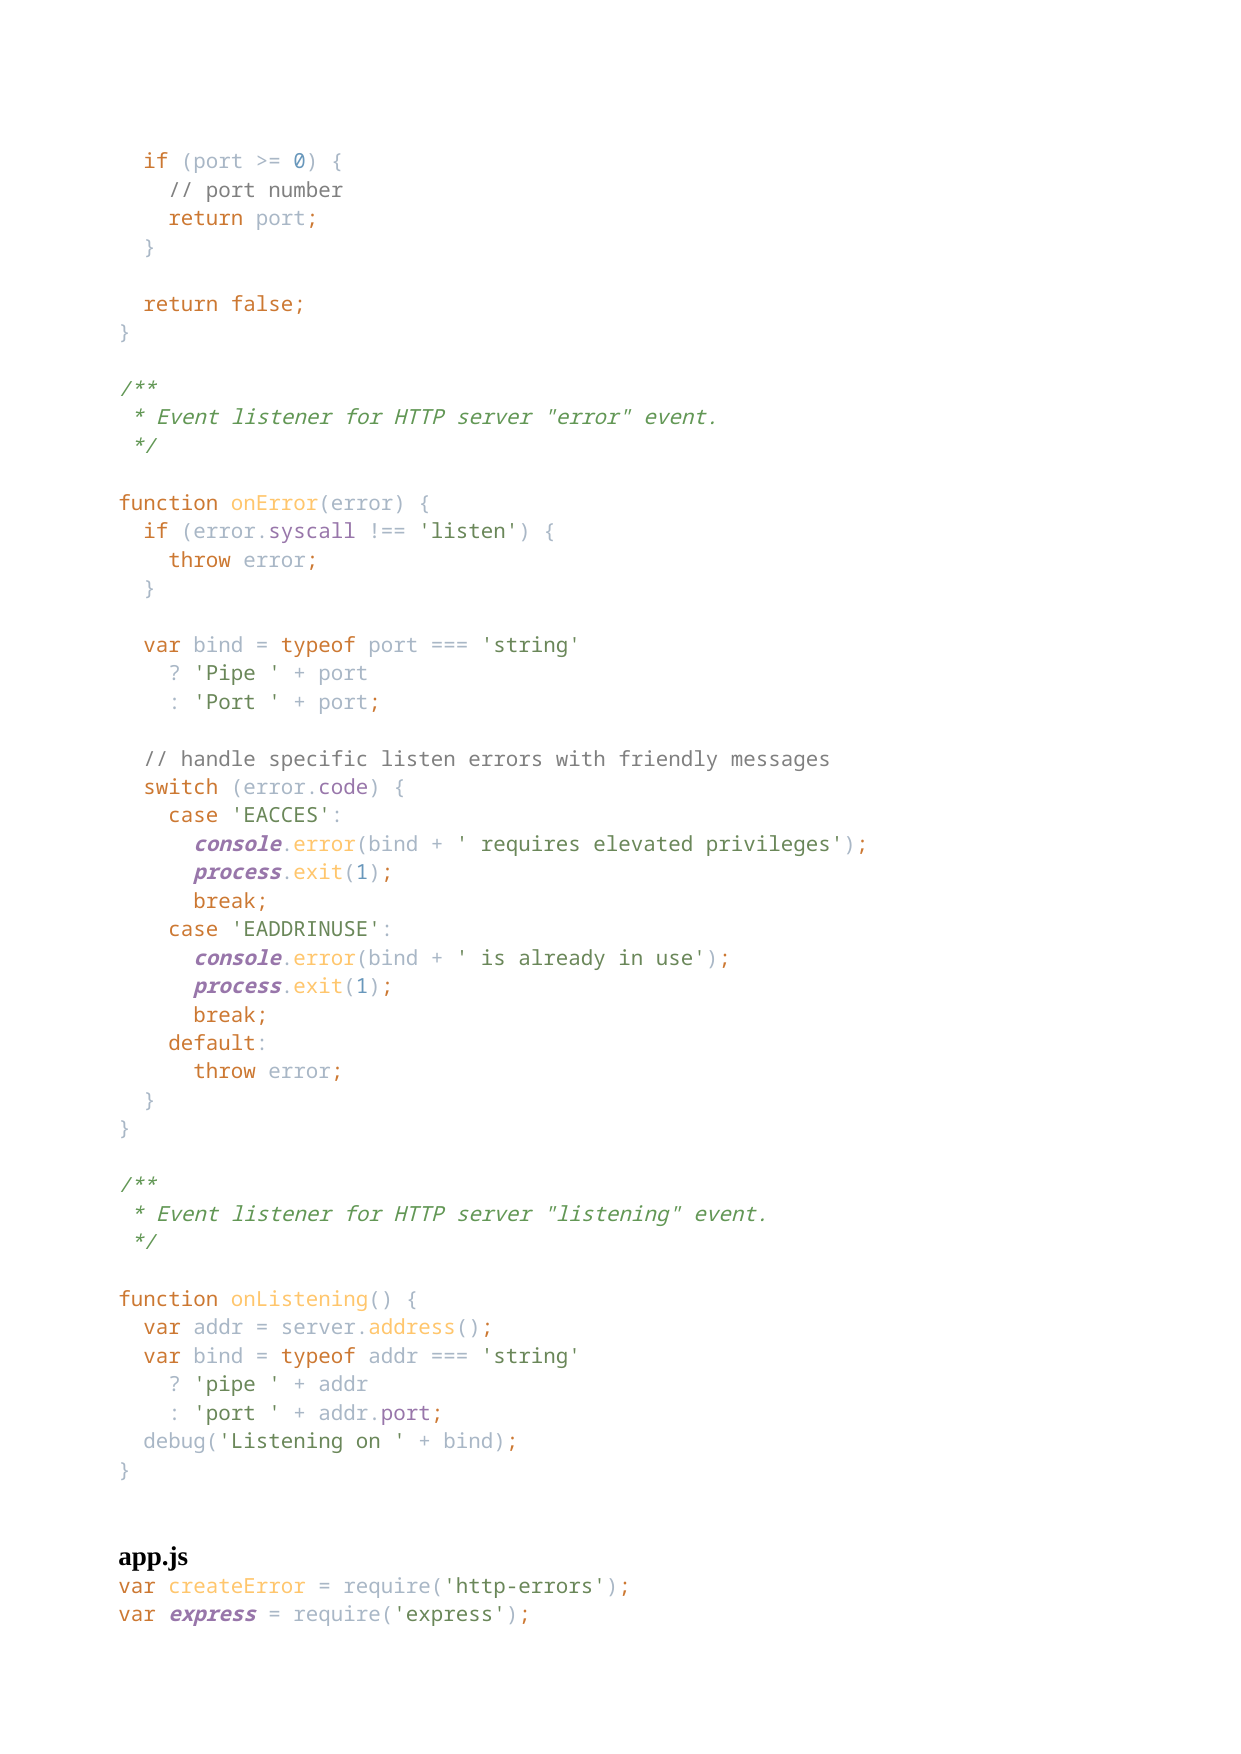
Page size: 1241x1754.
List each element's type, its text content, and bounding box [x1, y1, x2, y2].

text var createError = require('http-errors'); var express = require('express'); [118, 1571, 1122, 1628]
text app.js [118, 1540, 1122, 1571]
text if (port >= 0) { // port number return port; } return false; } /** * Event listener for HTTP server "error" event. */ function onError(error) { if (error.syscall !== 'listen') { throw error; } var bind = typeof port === 'string' ? 'Pipe ' + port : 'Port ' + port; // handle specific listen errors with friendly messages switch (error.code) { case 'EACCES': console.error(bind + ' requires elevated privileges'); process.exit(1); break; case 'EADDRINUSE': console.error(bind + ' is already in use'); process.exit(1); break; default: throw error; } } /** * Event listener for HTTP server "listening" event. */ function onListening() { var addr = server.address(); var bind = typeof addr === 'string' ? 'pipe ' + addr : 'port ' + addr.port; debug('Listening on ' + bind); } [118, 118, 1122, 1512]
